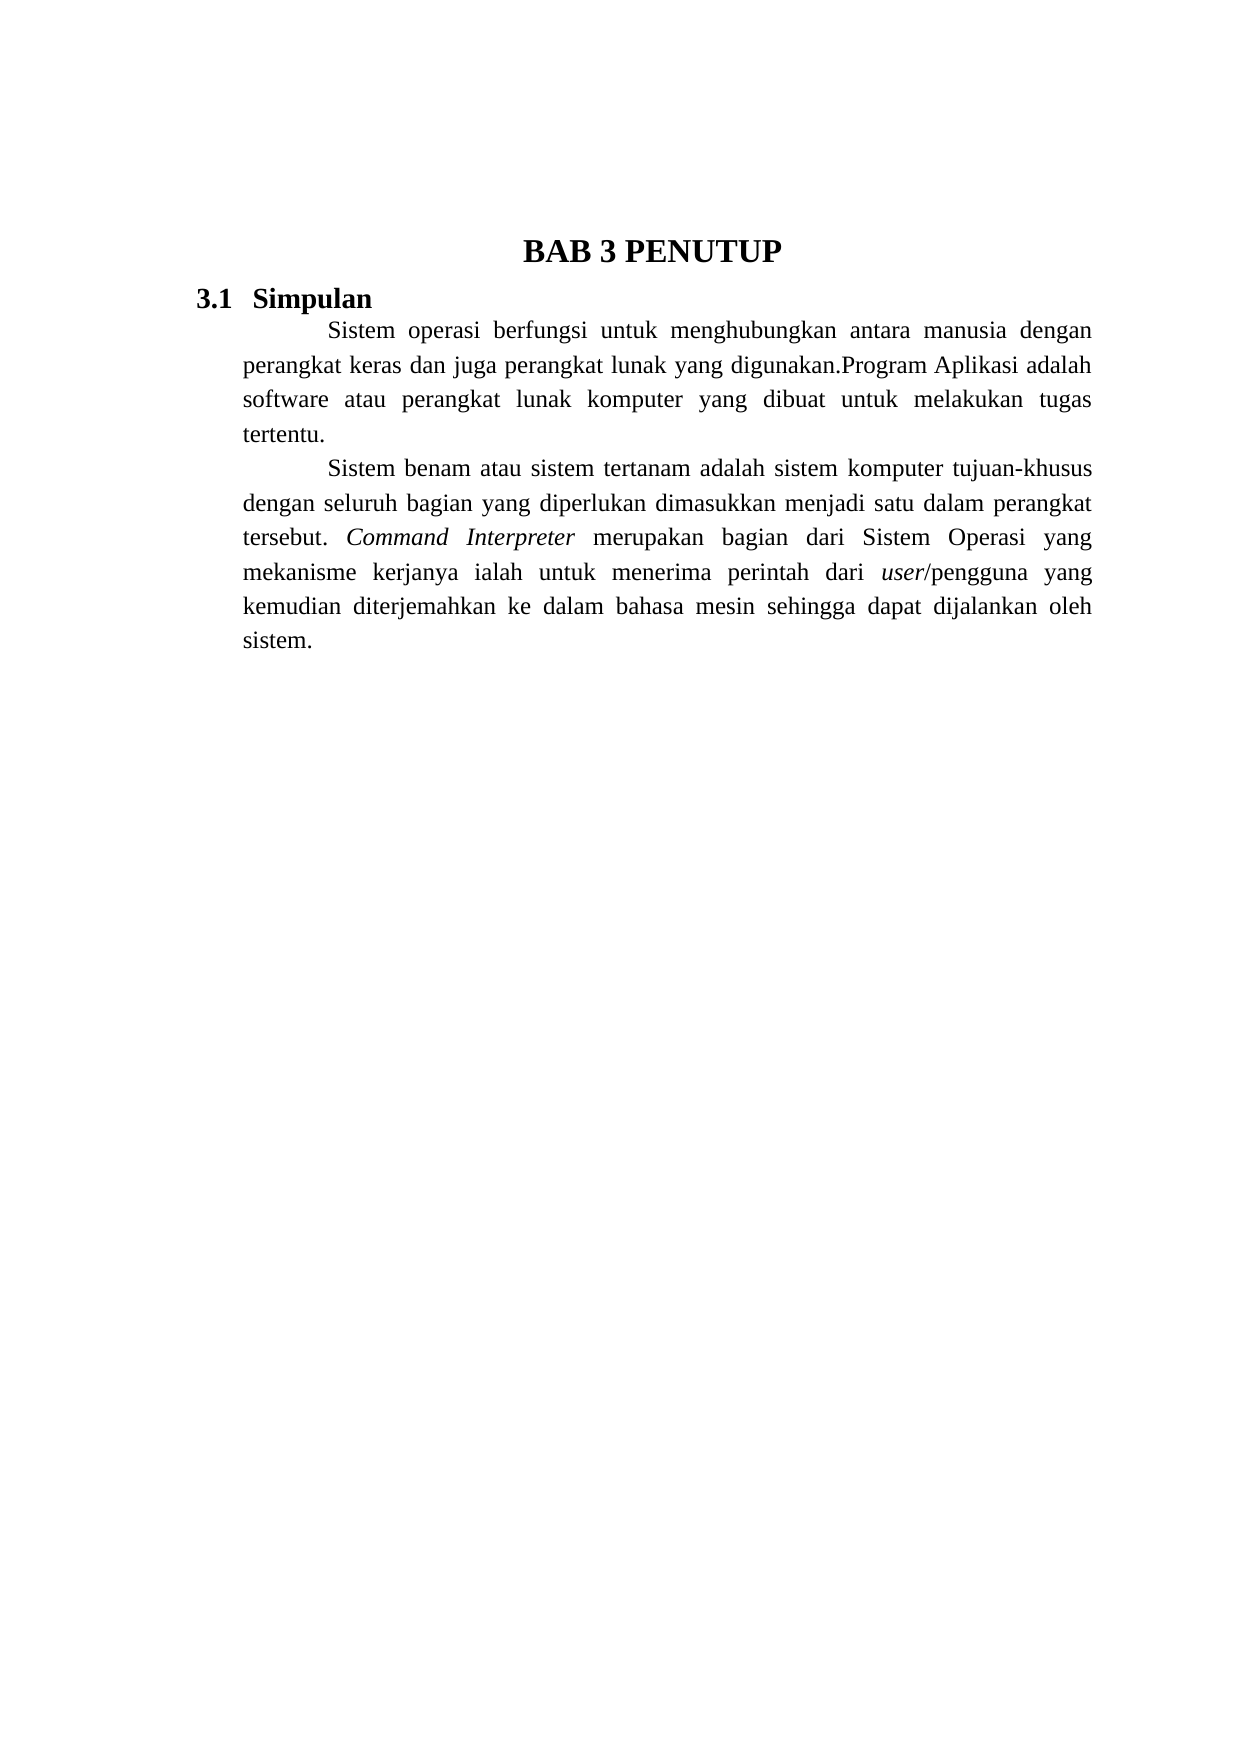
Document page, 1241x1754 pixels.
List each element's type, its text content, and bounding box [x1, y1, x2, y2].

list Sistem operasi berfungsi untuk menghubungkan antara manusia dengan perangkat keras dan juga perangkat lunak yang digunakan.Program Aplikasi adalah software atau perangkat lunak komputer yang dibuat untuk melakukan tugas tertentu. [243, 315, 1093, 447]
subtitle Simpulan [196, 282, 1093, 315]
list Sistem benam atau sistem tertanam adalah sistem komputer tujuan-khusus dengan seluruh bagian yang diperlukan dimasukkan menjadi satu dalam perangkat tersebut. Command Interpreter merupakan bagian dari Sistem Operasi yang mekanisme kerjanya ialah untuk menerima perintah dari user/pengguna yang kemudian diterjemahkan ke dalam bahasa mesin sehingga dapat dijalankan oleh sistem. [243, 453, 1093, 654]
subtitle BAB 3 PENUTUP [177, 231, 1093, 269]
